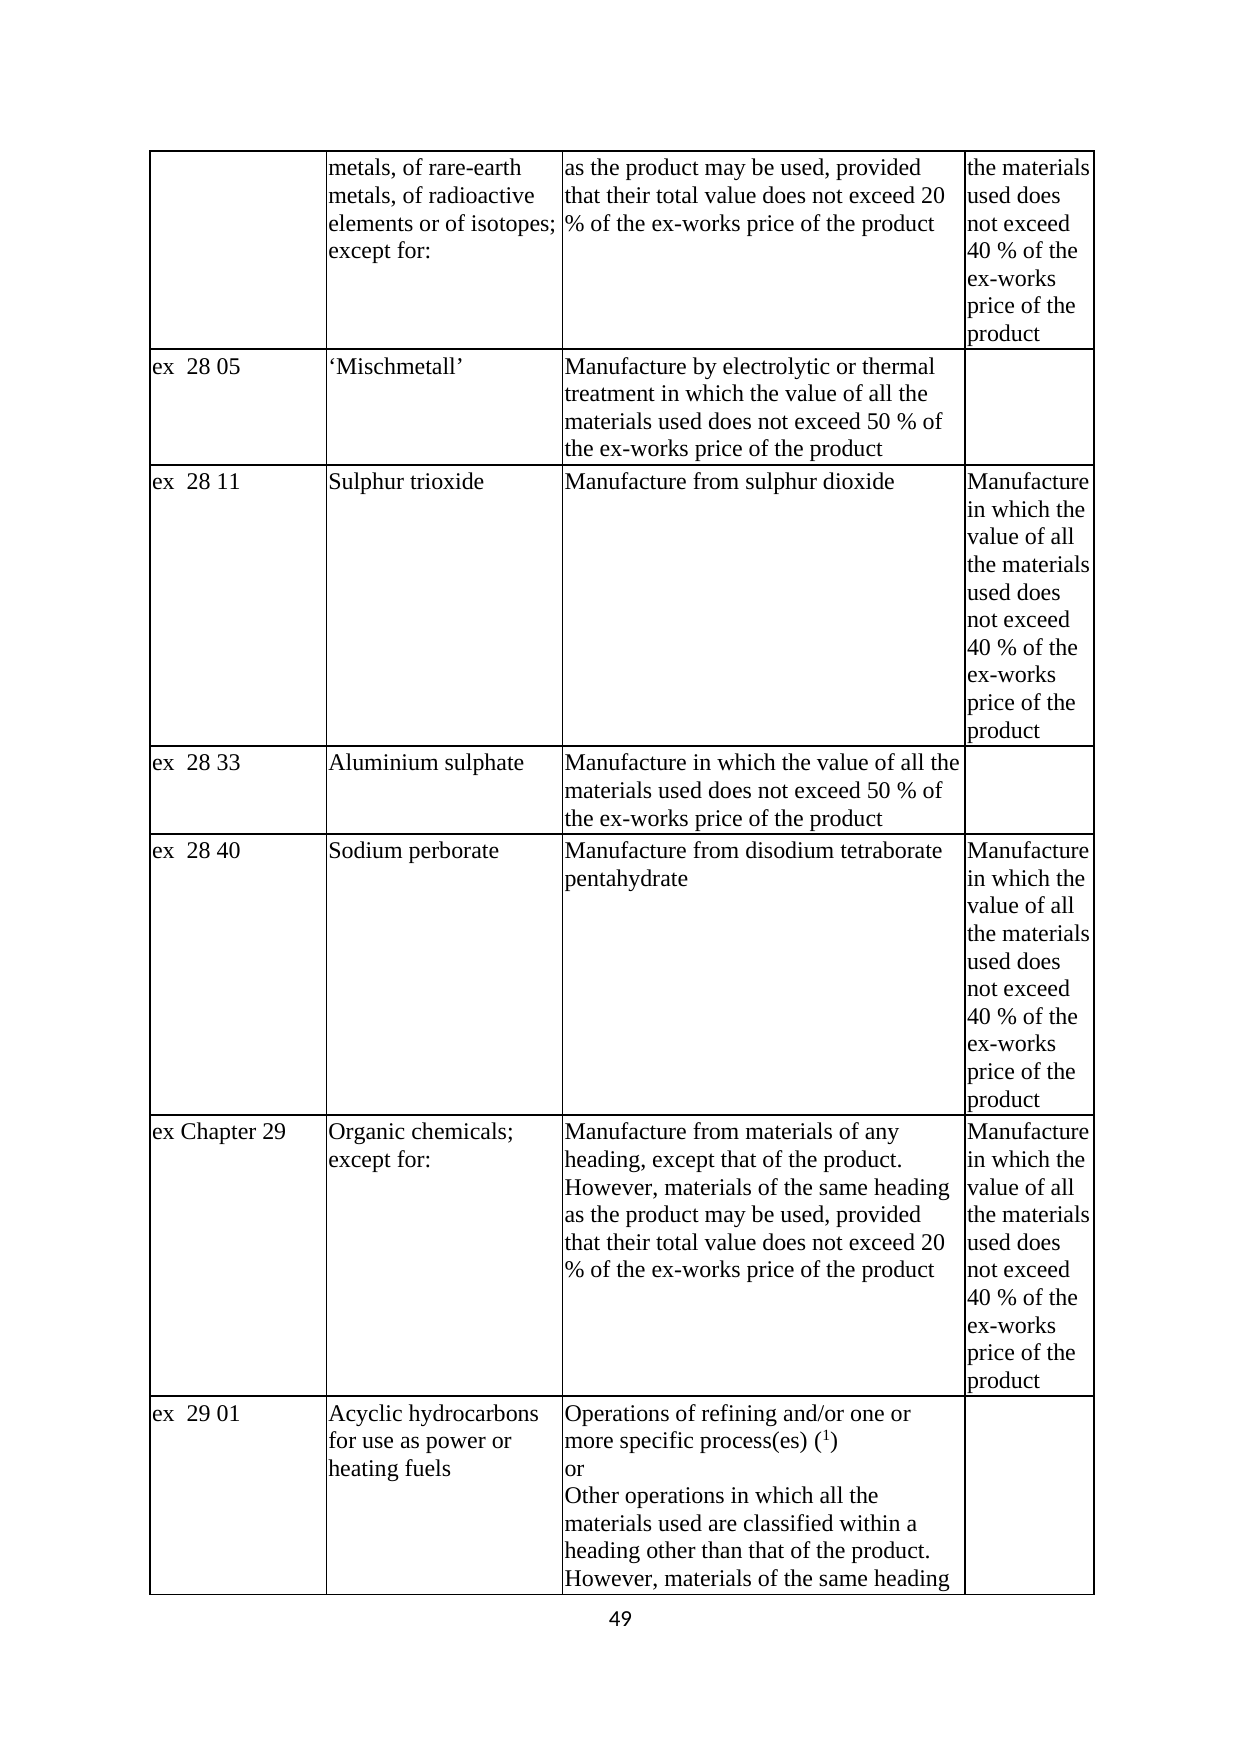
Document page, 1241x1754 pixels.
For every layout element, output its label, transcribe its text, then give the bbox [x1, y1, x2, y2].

table_cell Manufacture in which the value of all the materials used does not exceed 40 % of the ex-works price of the product [966, 835, 1093, 1114]
table_cell Manufacture by electrolytic or thermal treatment in which the value of all the materials used does not exceed 50 % of the ex-works price of the product [563, 350, 964, 464]
table_cell Aluminium sulphate [327, 747, 562, 833]
table_cell ex 28 11 [151, 466, 326, 745]
table_cell ex 28 40 [151, 835, 326, 1114]
table_cell Organic chemicals; except for: [327, 1116, 562, 1395]
table_cell Manufacture from materials of any heading, except that of the product. However, materials of the same heading as the product may be used, provided that their total value does not exceed 20 % of the ex-works price of the product [563, 1116, 964, 1395]
table_cell Acyclic hydrocarbons for use as power or heating fuels [327, 1397, 562, 1593]
table_cell Manufacture from sulphur dioxide [563, 466, 964, 745]
table_cell metals, of rare-earth metals, of radioactive elements or of isotopes; except for: [327, 152, 562, 348]
table_cell Operations of refining and/or one or more specific process(es) (1) or Other operations in which all the materials used are classified within a heading other than that of the product. However, materials of the same heading [563, 1397, 964, 1593]
table_cell ex 29 01 [151, 1397, 326, 1593]
table_cell [151, 152, 326, 348]
table_cell Sodium perborate [327, 835, 562, 1114]
table_cell Sulphur trioxide [327, 466, 562, 745]
table_cell ‘Mischmetall’ [327, 350, 562, 464]
table_cell [966, 350, 1093, 464]
table_cell the materials used does not exceed 40 % of the ex-works price of the product [966, 152, 1093, 348]
table_cell Manufacture in which the value of all the materials used does not exceed 40 % of the ex-works price of the product [966, 1116, 1093, 1395]
table_cell ex 28 33 [151, 747, 326, 833]
table_cell [966, 1397, 1093, 1593]
table_cell as the product may be used, provided that their total value does not exceed 20 % of the ex-works price of the product [563, 152, 964, 348]
table_cell Manufacture in which the value of all the materials used does not exceed 40 % of the ex-works price of the product [966, 466, 1093, 745]
table_cell Manufacture from disodium tetraborate pentahydrate [563, 835, 964, 1114]
table_cell Manufacture in which the value of all the materials used does not exceed 50 % of the ex-works price of the product [563, 747, 964, 833]
table_cell ex 28 05 [151, 350, 326, 464]
table_cell [966, 747, 1093, 833]
table_cell ex Chapter 29 [151, 1116, 326, 1395]
